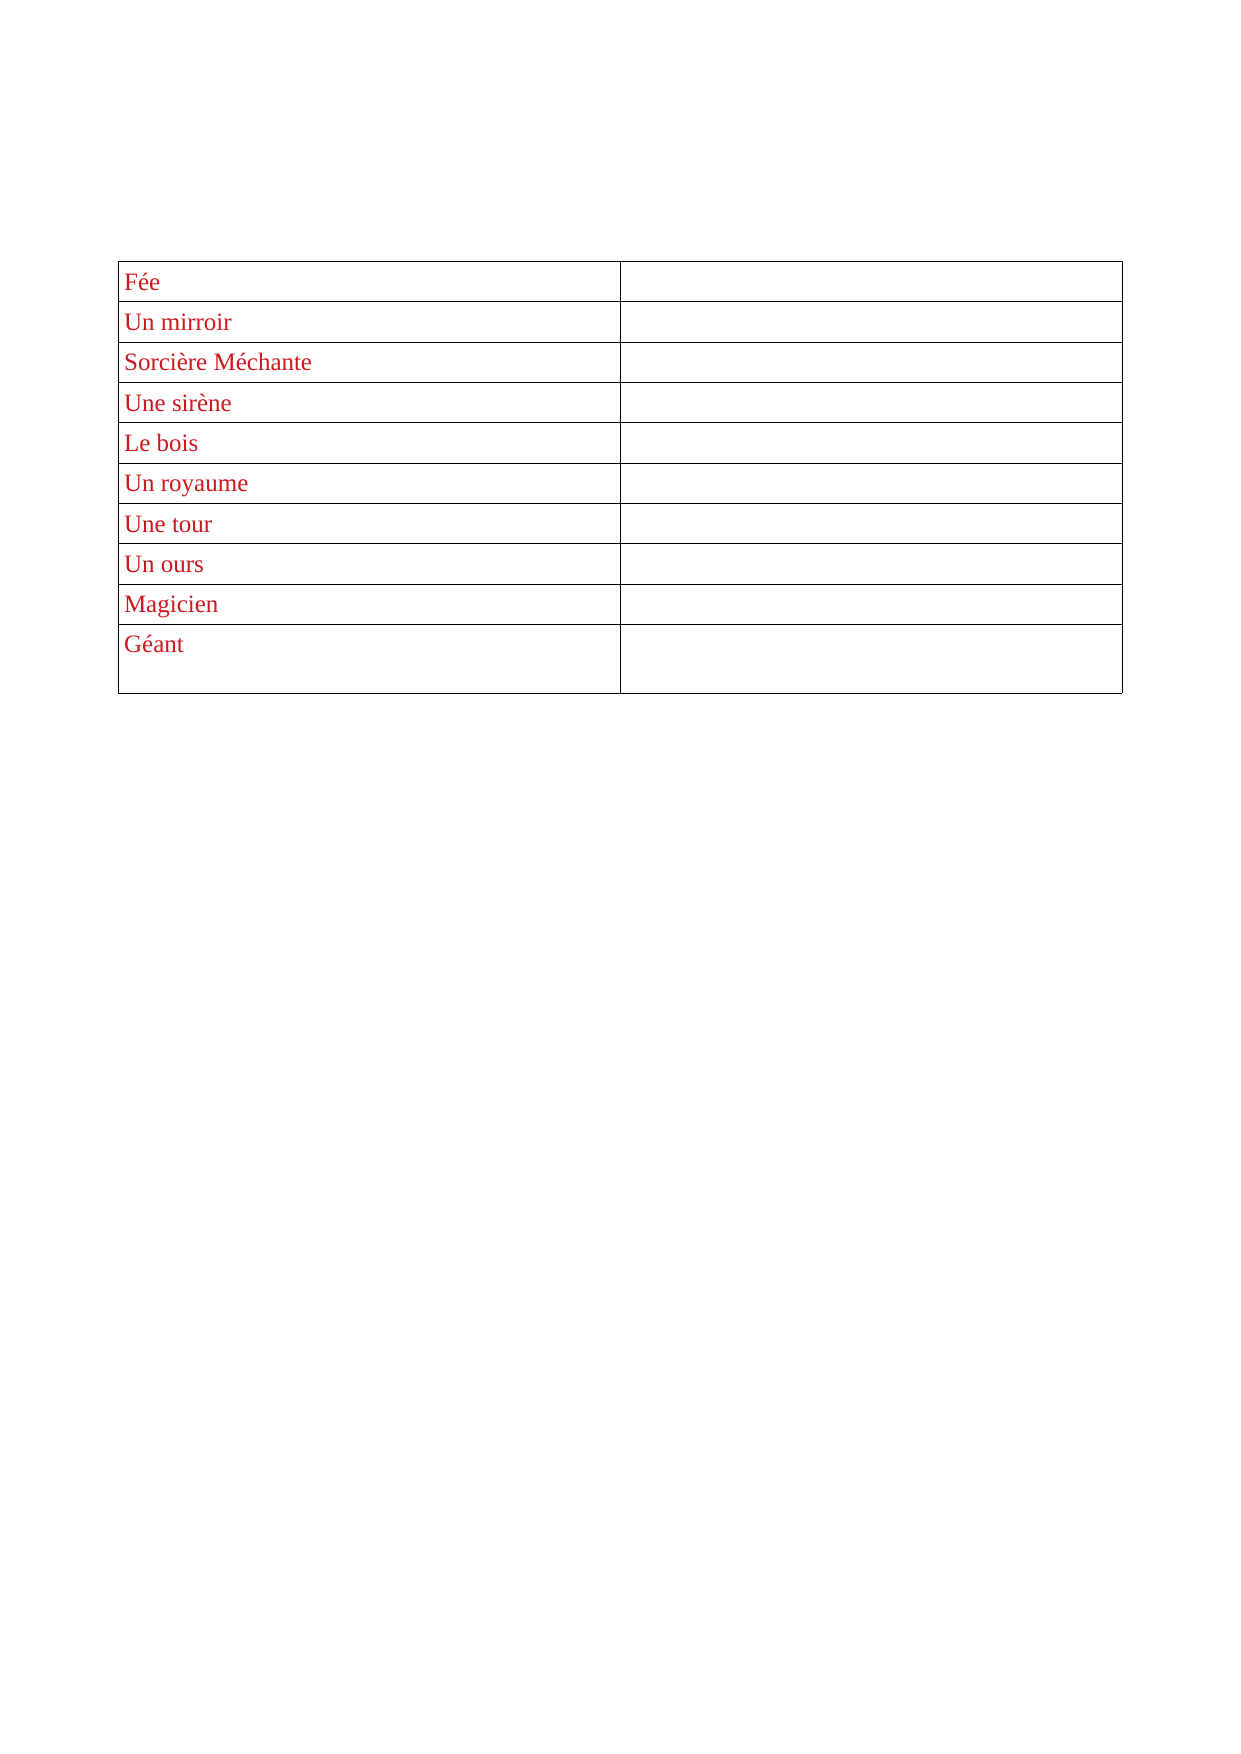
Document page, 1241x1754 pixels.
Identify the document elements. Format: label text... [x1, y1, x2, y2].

table_cell Géant [119, 625, 620, 693]
table_cell [621, 383, 1122, 422]
table_cell [621, 423, 1122, 462]
table_cell Une tour [119, 504, 620, 543]
table_cell Une sirène [119, 383, 620, 422]
table_cell Le bois [119, 423, 620, 462]
table_cell Un royaume [119, 464, 620, 503]
table_cell Sorcière Méchante [119, 343, 620, 382]
table_header [621, 262, 1122, 301]
table_cell [621, 544, 1122, 583]
table_cell [621, 464, 1122, 503]
table_cell Un mirroir [119, 302, 620, 342]
table_cell [621, 625, 1122, 693]
table_cell Magicien [119, 585, 620, 624]
table_cell [621, 585, 1122, 624]
table_cell [621, 302, 1122, 342]
table_cell [621, 343, 1122, 382]
table_header Fée [119, 262, 620, 301]
table_cell Un ours [119, 544, 620, 583]
table_cell [621, 504, 1122, 543]
